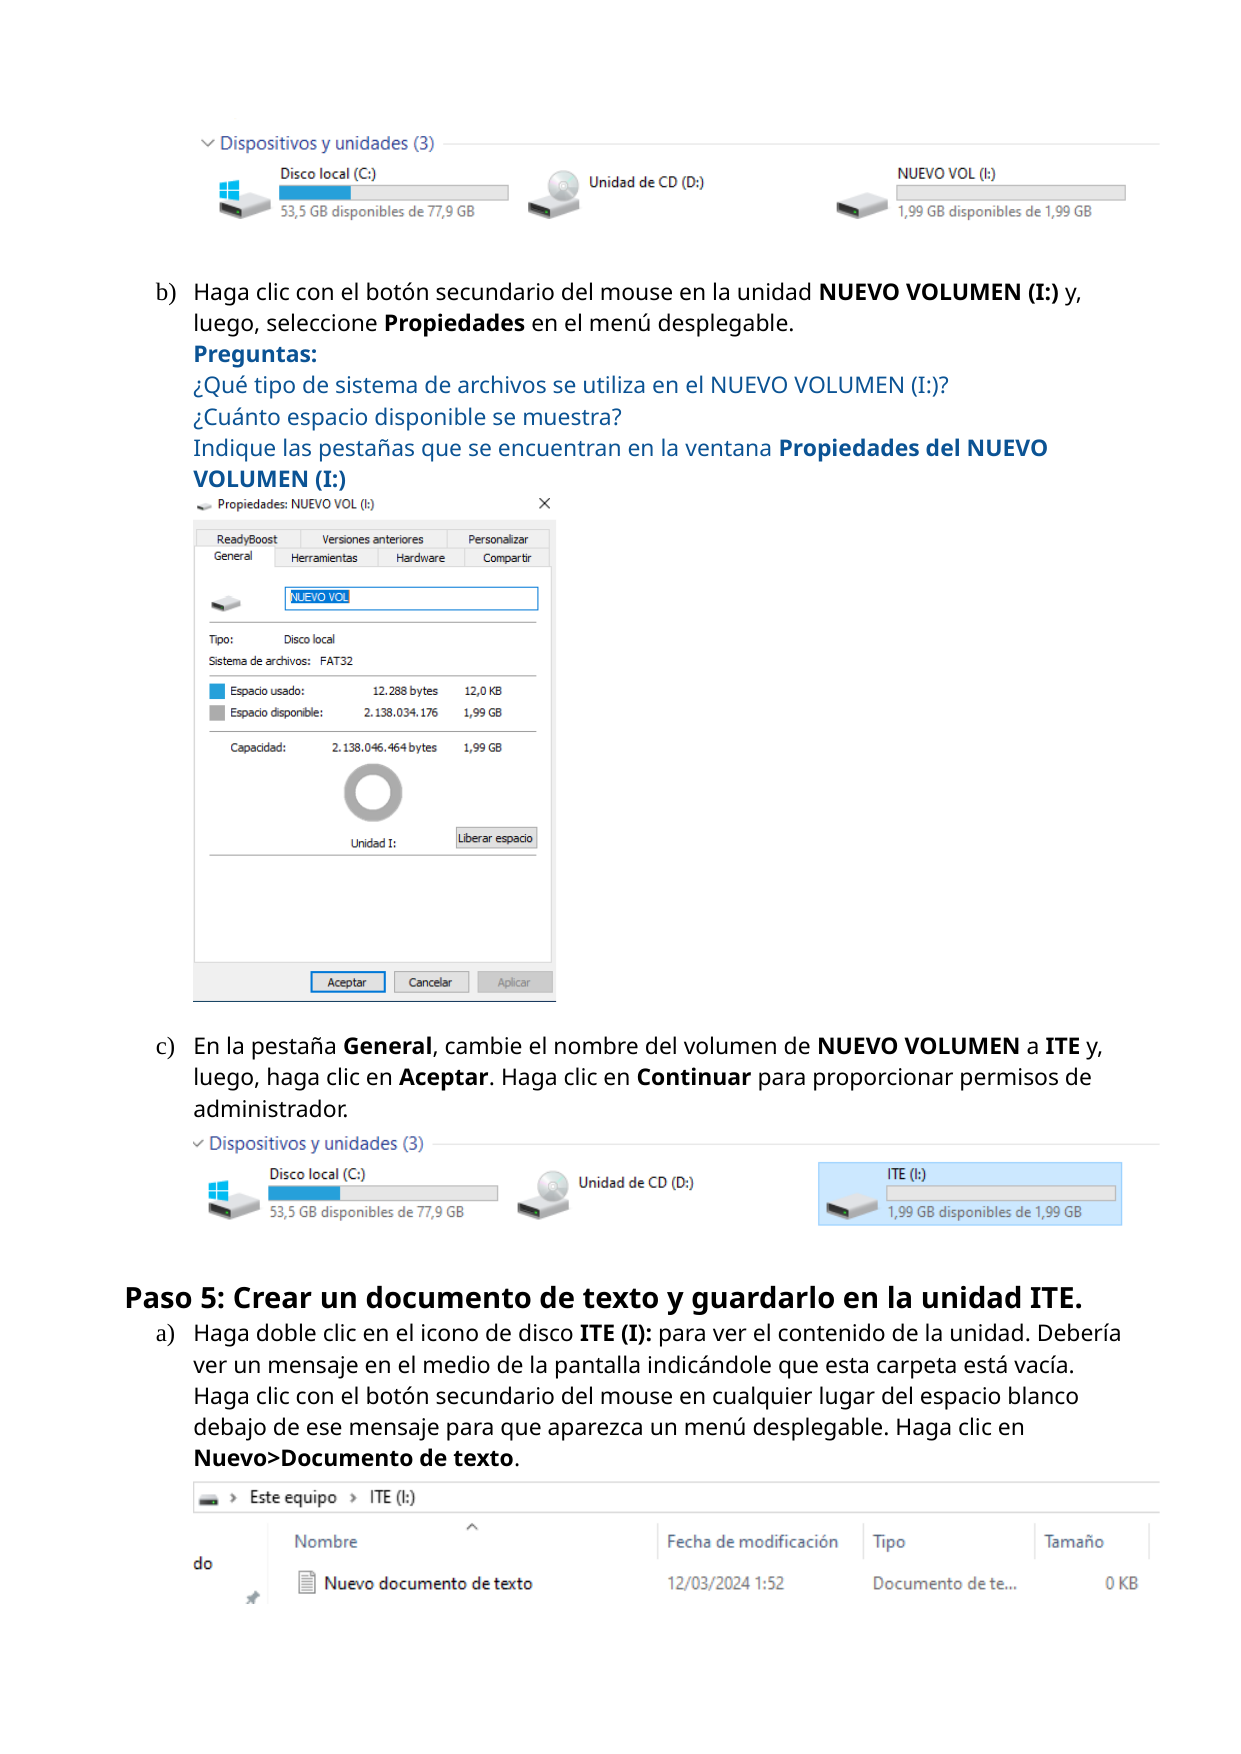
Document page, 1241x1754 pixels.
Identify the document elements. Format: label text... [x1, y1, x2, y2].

list Preguntas: [156, 338, 1122, 369]
list ¿Qué tipo de sistema de archivos se utiliza en el NUEVO VOLUMEN (I:)? [156, 369, 1122, 401]
picture [193, 1123, 1160, 1249]
list Haga doble clic en el icono de disco ITE (I): para ver el contenido de la unidad. Debería ver un mensaje en el medio de la pantalla indicándole que esta carpeta está vacía. Haga clic con el botón secundario del mouse en cualquier lugar del espacio blanco debajo de ese mensaje para que aparezca un menú desplegable. Haga clic en Nuevo>Documento de texto. [156, 1317, 1122, 1473]
list ¿Cuánto espacio disponible se muestra? [156, 401, 1122, 432]
text Paso 5: Crear un documento de texto y guardarlo en la unidad ITE. [118, 1278, 1122, 1317]
picture [193, 118, 1160, 247]
list En la pestaña General, cambie el nombre del volumen de NUEVO VOLUMEN a ITE y, luego, haga clic en Aceptar. Haga clic en Continuar para proporcionar permisos de administrador. [156, 1030, 1122, 1124]
picture [193, 494, 557, 1002]
picture [193, 1473, 1160, 1604]
list Indique las pestañas que se encuentran en la ventana Propiedades del NUEVO VOLUMEN (I:) [156, 432, 1122, 494]
list Haga clic con el botón secundario del mouse en la unidad NUEVO VOLUMEN (I:) y, luego, seleccione Propiedades en el menú desplegable. [156, 276, 1122, 338]
